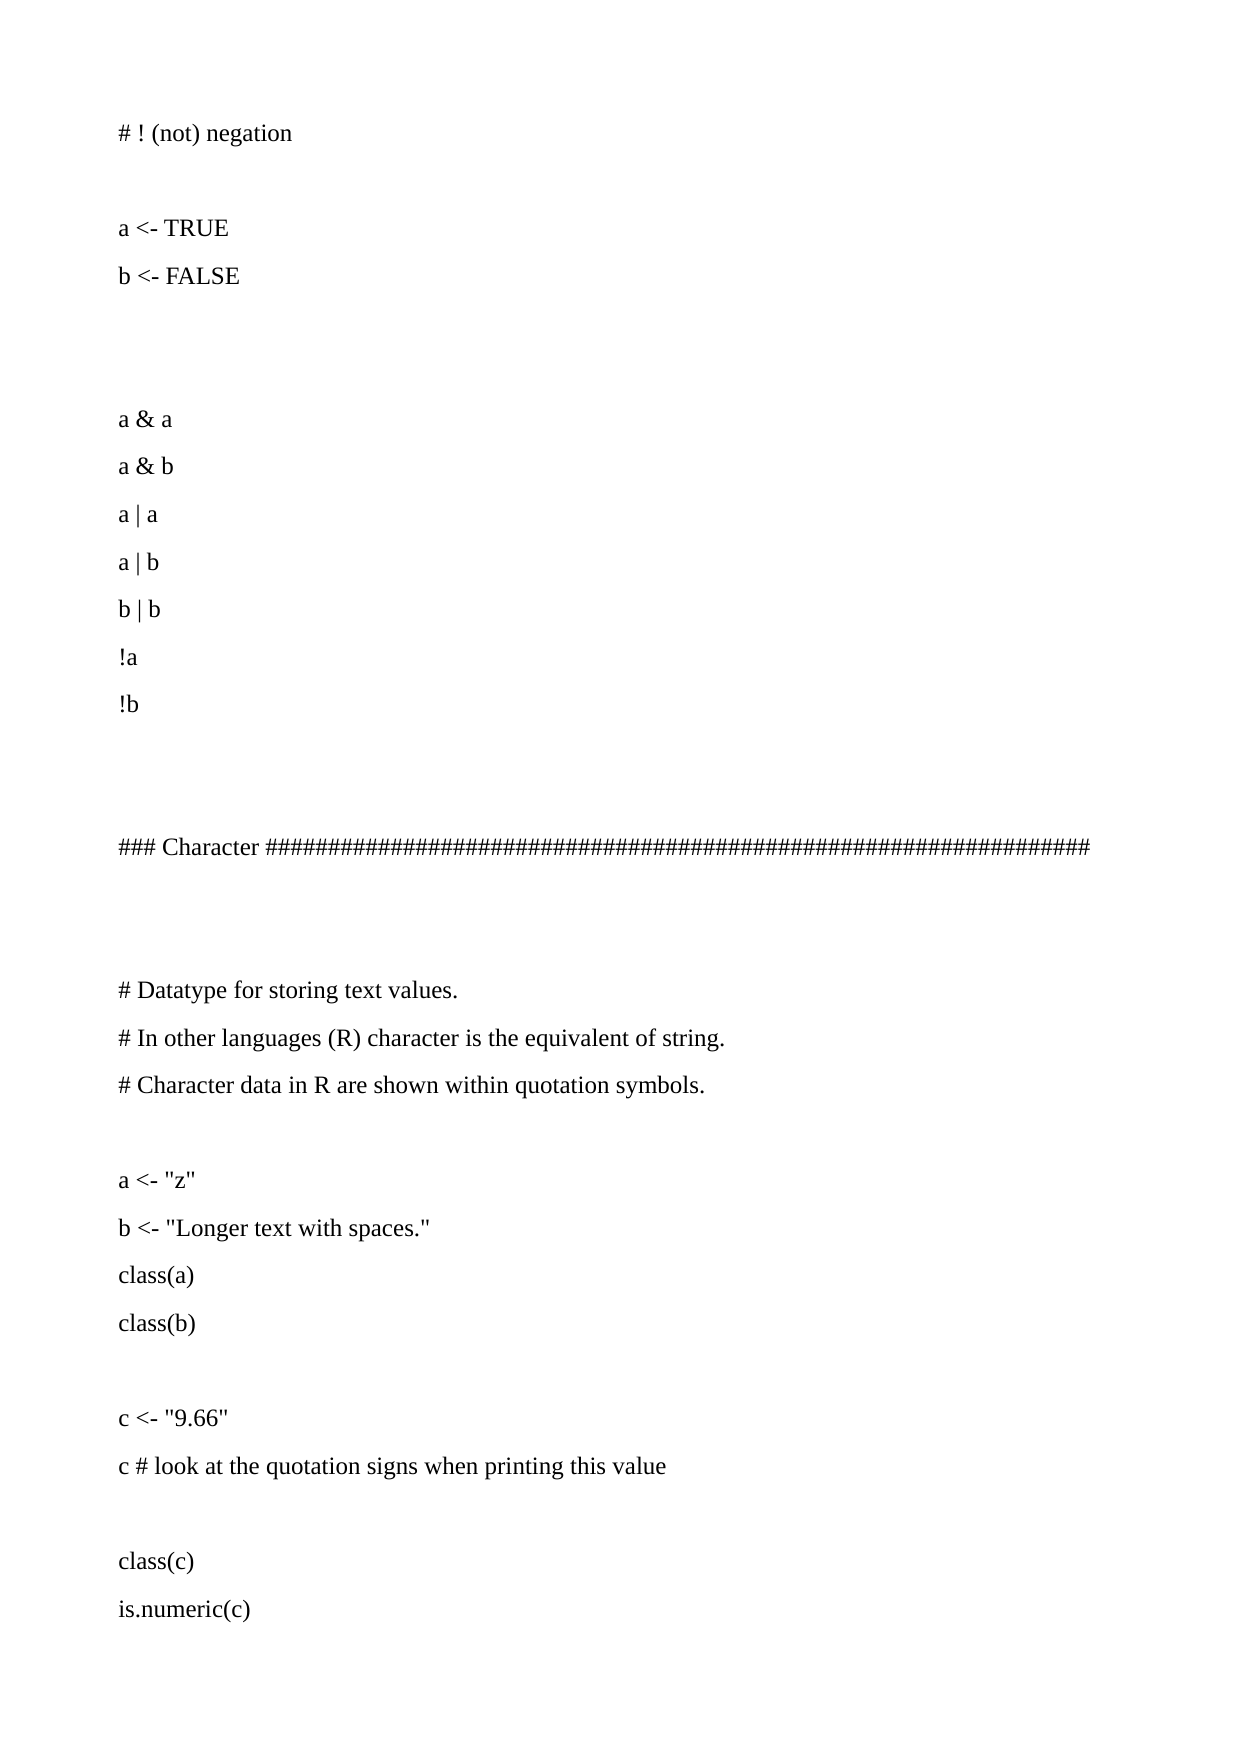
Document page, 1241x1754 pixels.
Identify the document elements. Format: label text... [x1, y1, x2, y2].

text b <- "Longer text with spaces." [118, 1213, 1122, 1242]
text c # look at the quotation signs when printing this value [118, 1451, 1122, 1480]
text !a [118, 642, 1122, 671]
text # Character data in R are shown within quotation symbols. [118, 1070, 1122, 1099]
text class(b) [118, 1308, 1122, 1337]
text is.numeric(c) [118, 1594, 1122, 1623]
text c <- "9.66" [118, 1403, 1122, 1432]
text b <- FALSE [118, 261, 1122, 290]
text # Datatype for storing text values. [118, 975, 1122, 1004]
text # ! (not) negation [118, 118, 1122, 147]
text a | a [118, 499, 1122, 528]
text ### Character ################################################################## [118, 832, 1122, 861]
text a <- TRUE [118, 213, 1122, 242]
text !b [118, 689, 1122, 718]
text class(c) [118, 1546, 1122, 1575]
text # In other languages (R) character is the equivalent of string. [118, 1023, 1122, 1051]
text a & b [118, 451, 1122, 480]
text a | b [118, 547, 1122, 575]
text class(a) [118, 1261, 1122, 1289]
text b | b [118, 594, 1122, 623]
text a & a [118, 404, 1122, 432]
text a <- "z" [118, 1165, 1122, 1194]
